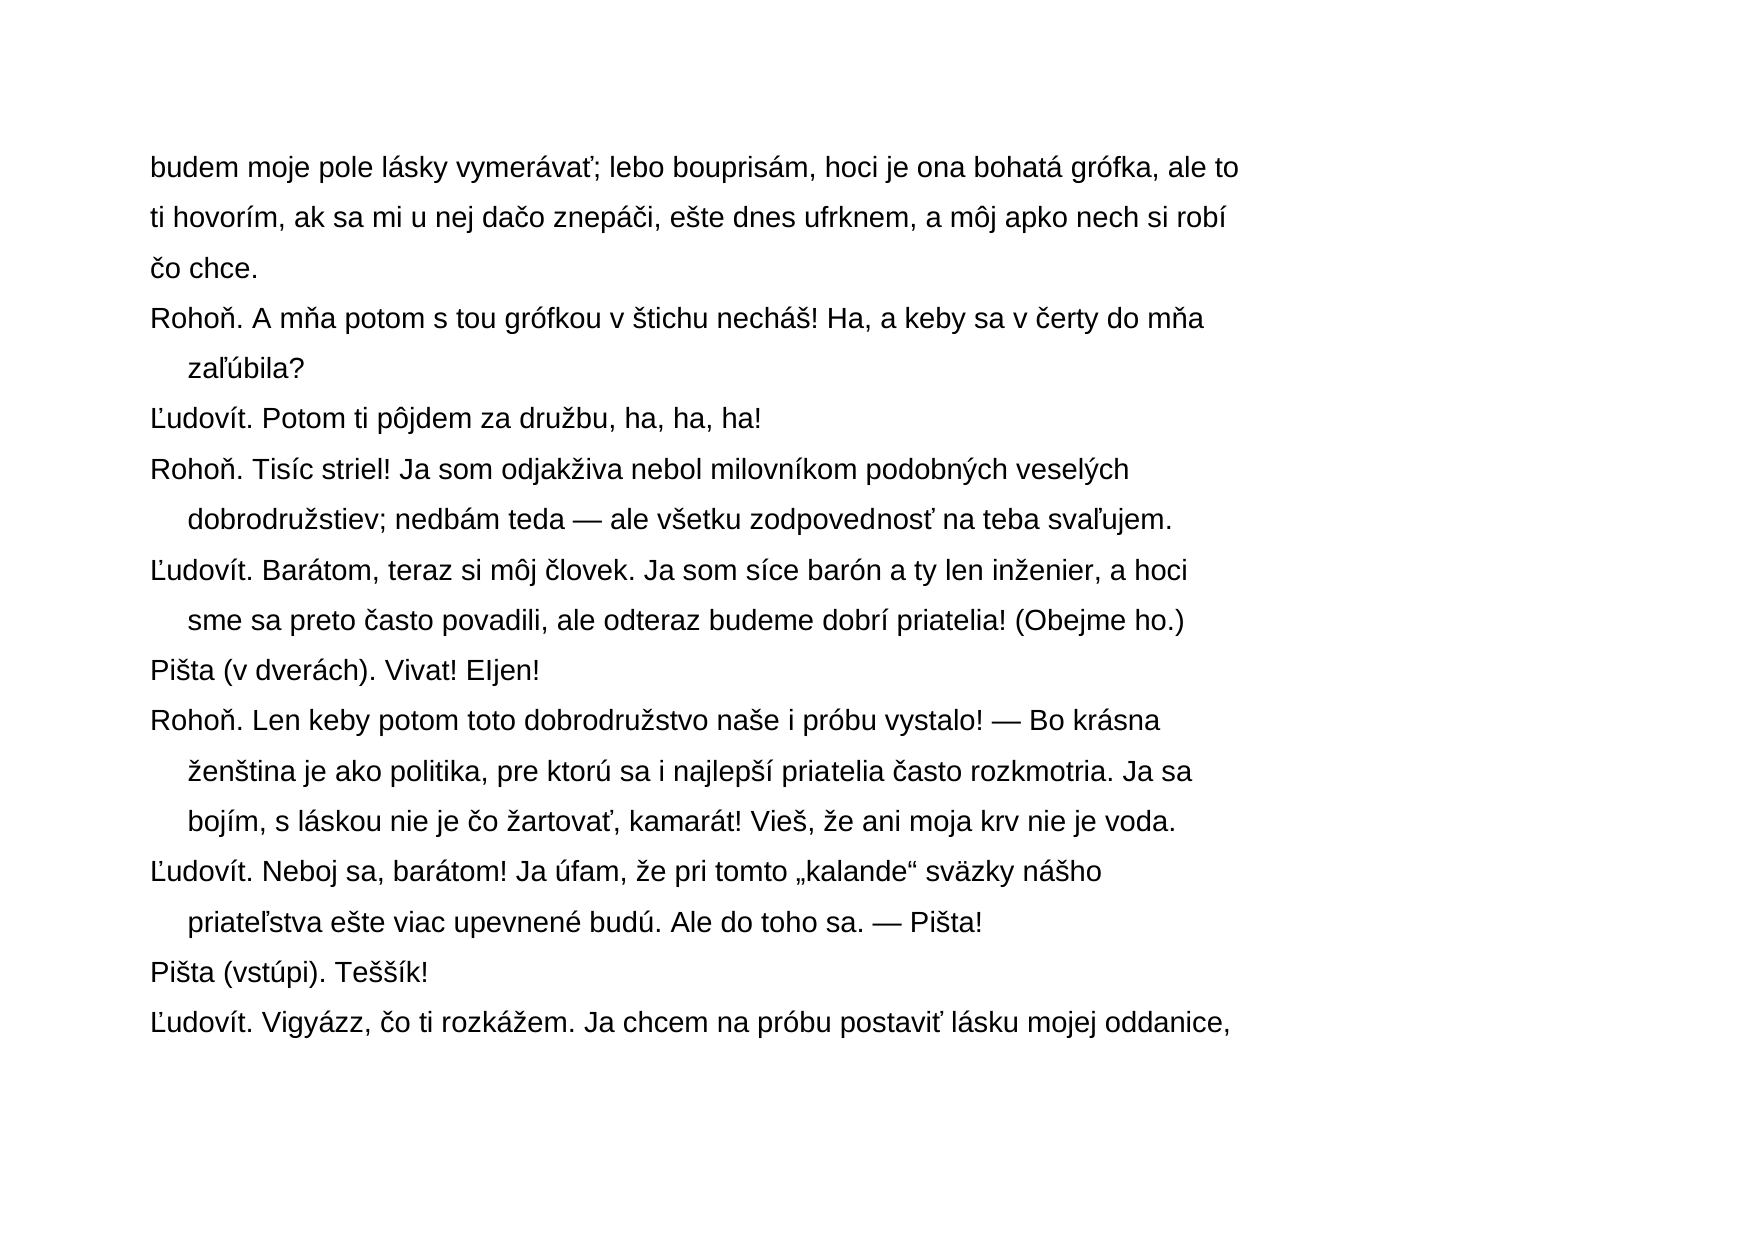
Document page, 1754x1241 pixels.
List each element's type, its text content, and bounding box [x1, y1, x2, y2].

text Pišta (v dverách). Vivat! EIjen! [150, 653, 1243, 687]
text Ľudovít. Vigyázz, čo ti rozkážem. Ja chcem na próbu postaviť lásku mojej oddanice, [150, 1005, 1243, 1039]
text Ľudovít. Potom ti pôjdem za družbu, ha, ha, ha! [150, 402, 1243, 435]
text Ľudovít. Barátom, teraz si môj človek. Ja som síce barón a ty len inženier, a hoci sme sa preto často povadili, ale odteraz budeme dobrí priatelia! (Obejme ho.) [150, 552, 1243, 636]
text Rohoň. A mňa potom s tou grófkou v štichu necháš! Ha, a keby sa v čerty do mňa zaľú­bila? [150, 301, 1243, 385]
text Ľudovít. Neboj sa, barátom! Ja úfam, že pri tomto „kalande“ sväzky nášho priateľstva ešte viac upevnené budú. Ale do toho sa. — Pišta! [150, 854, 1243, 938]
text Rohoň. Len keby potom toto dobrodružstvo naše i próbu vystalo! — Bo krásna ženština je ako politika, pre ktorú sa i najlepší pria­telia často rozkmotria. Ja sa bojím, s láskou nie je čo žartovať, kamarát! Vieš, že ani moja krv nie je voda. [150, 703, 1243, 838]
text Pišta (vstúpi). Teššík! [150, 955, 1243, 988]
text budem moje pole lásky vymerávať; lebo bouprisám, hoci je ona bohatá grófka, ale to ti hovorím, ak sa mi u nej dačo znepáči, ešte dnes ufrknem, a môj apko nech si robí čo chce. [150, 150, 1243, 284]
text Rohoň. Tisíc striel! Ja som odjakživa nebol milovníkom podobných veselých dobrodruž­stiev; nedbám teda — ale všetku zodpoved­nosť na teba svaľujem. [150, 452, 1243, 536]
